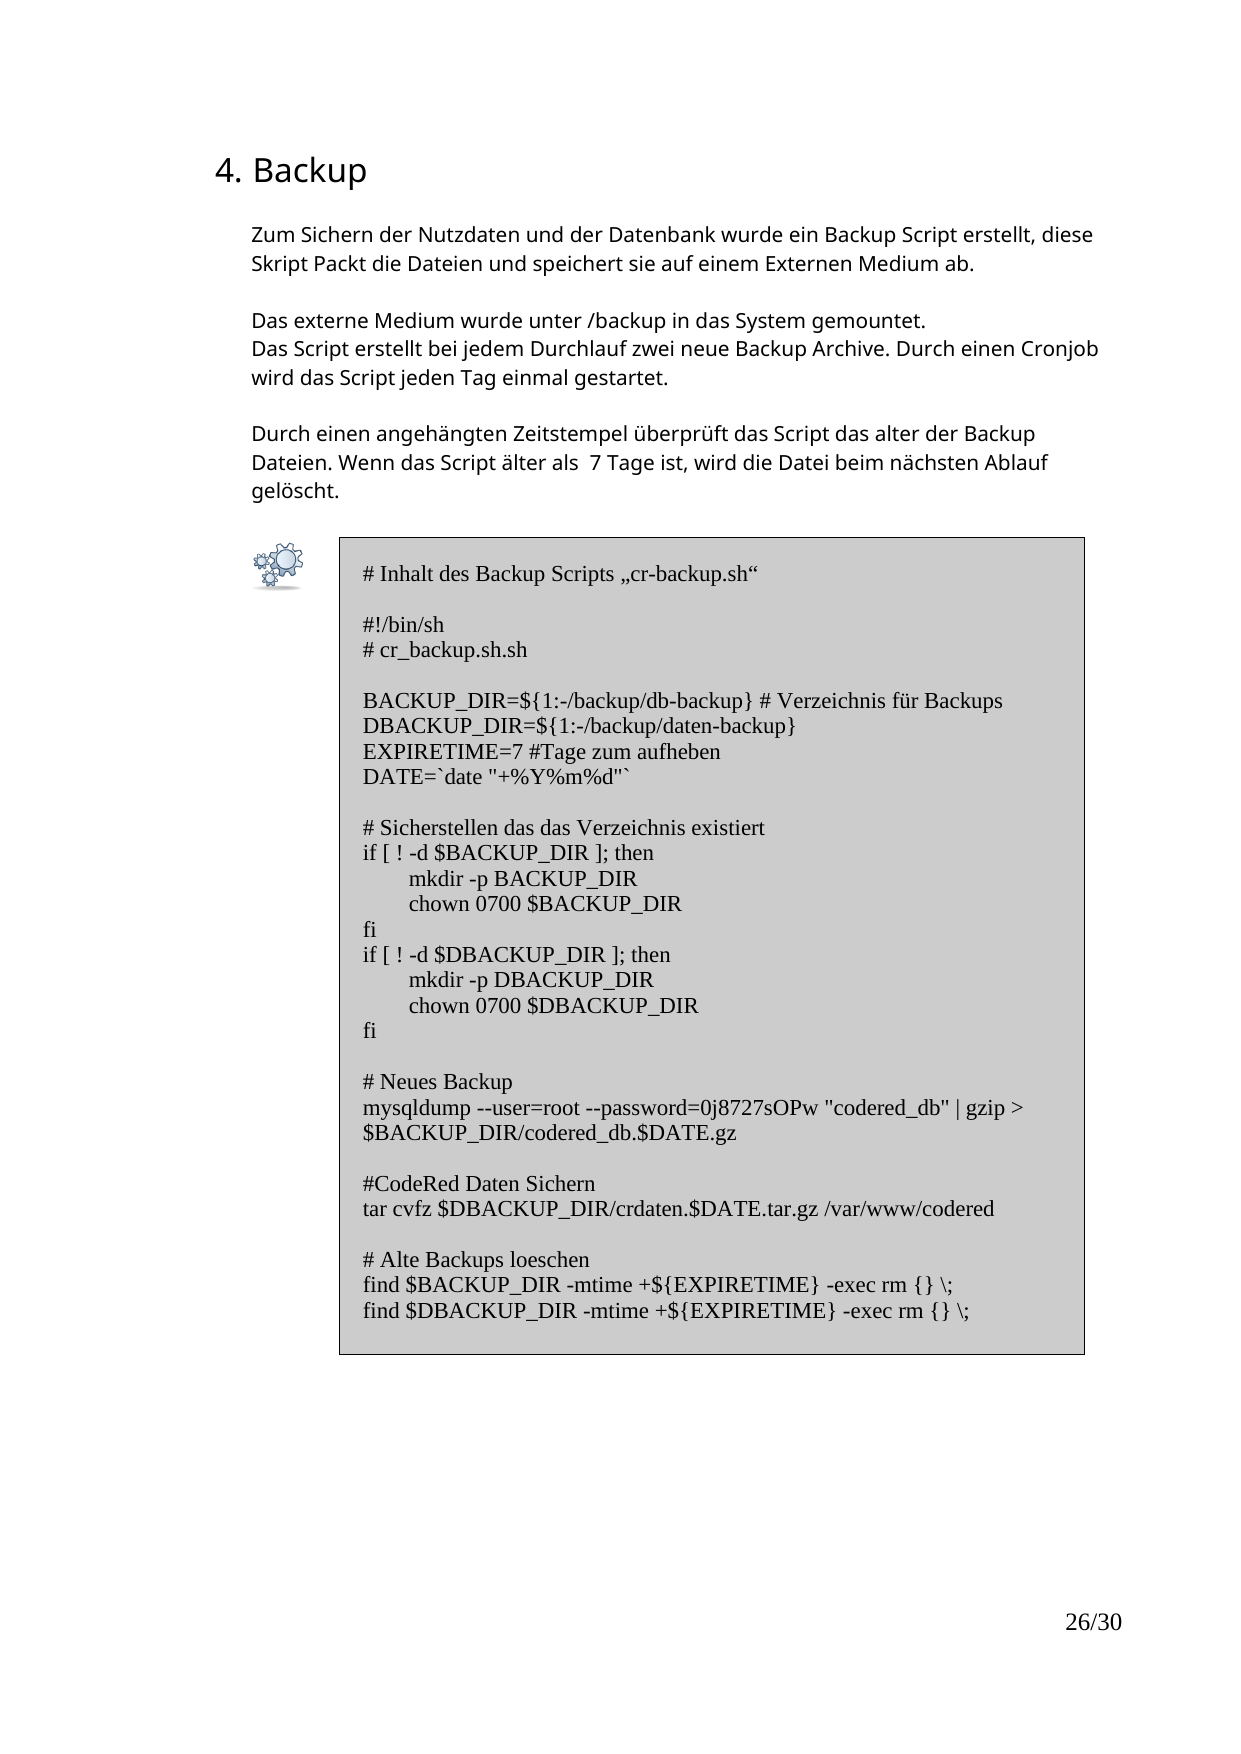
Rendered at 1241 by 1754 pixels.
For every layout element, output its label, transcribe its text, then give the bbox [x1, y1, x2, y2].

text Das externe Medium wurde unter /backup in das System gemountet. [251, 306, 1122, 334]
text Zum Sichern der Nutzdaten und der Datenbank wurde ein Backup Script erstellt, diese Skript Packt die Dateien und speichert sie auf einem Externen Medium ab. [251, 220, 1122, 277]
text Durch einen angehängten Zeitstempel überprüft das Script das alter der Backup Dateien. Wenn das Script älter als 7 Tage ist, wird die Datei beim nächsten Ablauf gelöscht. [251, 419, 1122, 505]
text Das Script erstellt bei jedem Durchlauf zwei neue Backup Archive. Durch einen Cronjob wird das Script jeden Tag einmal gestartet. [251, 334, 1122, 391]
list Backup [215, 147, 1122, 192]
picture [251, 538, 305, 592]
